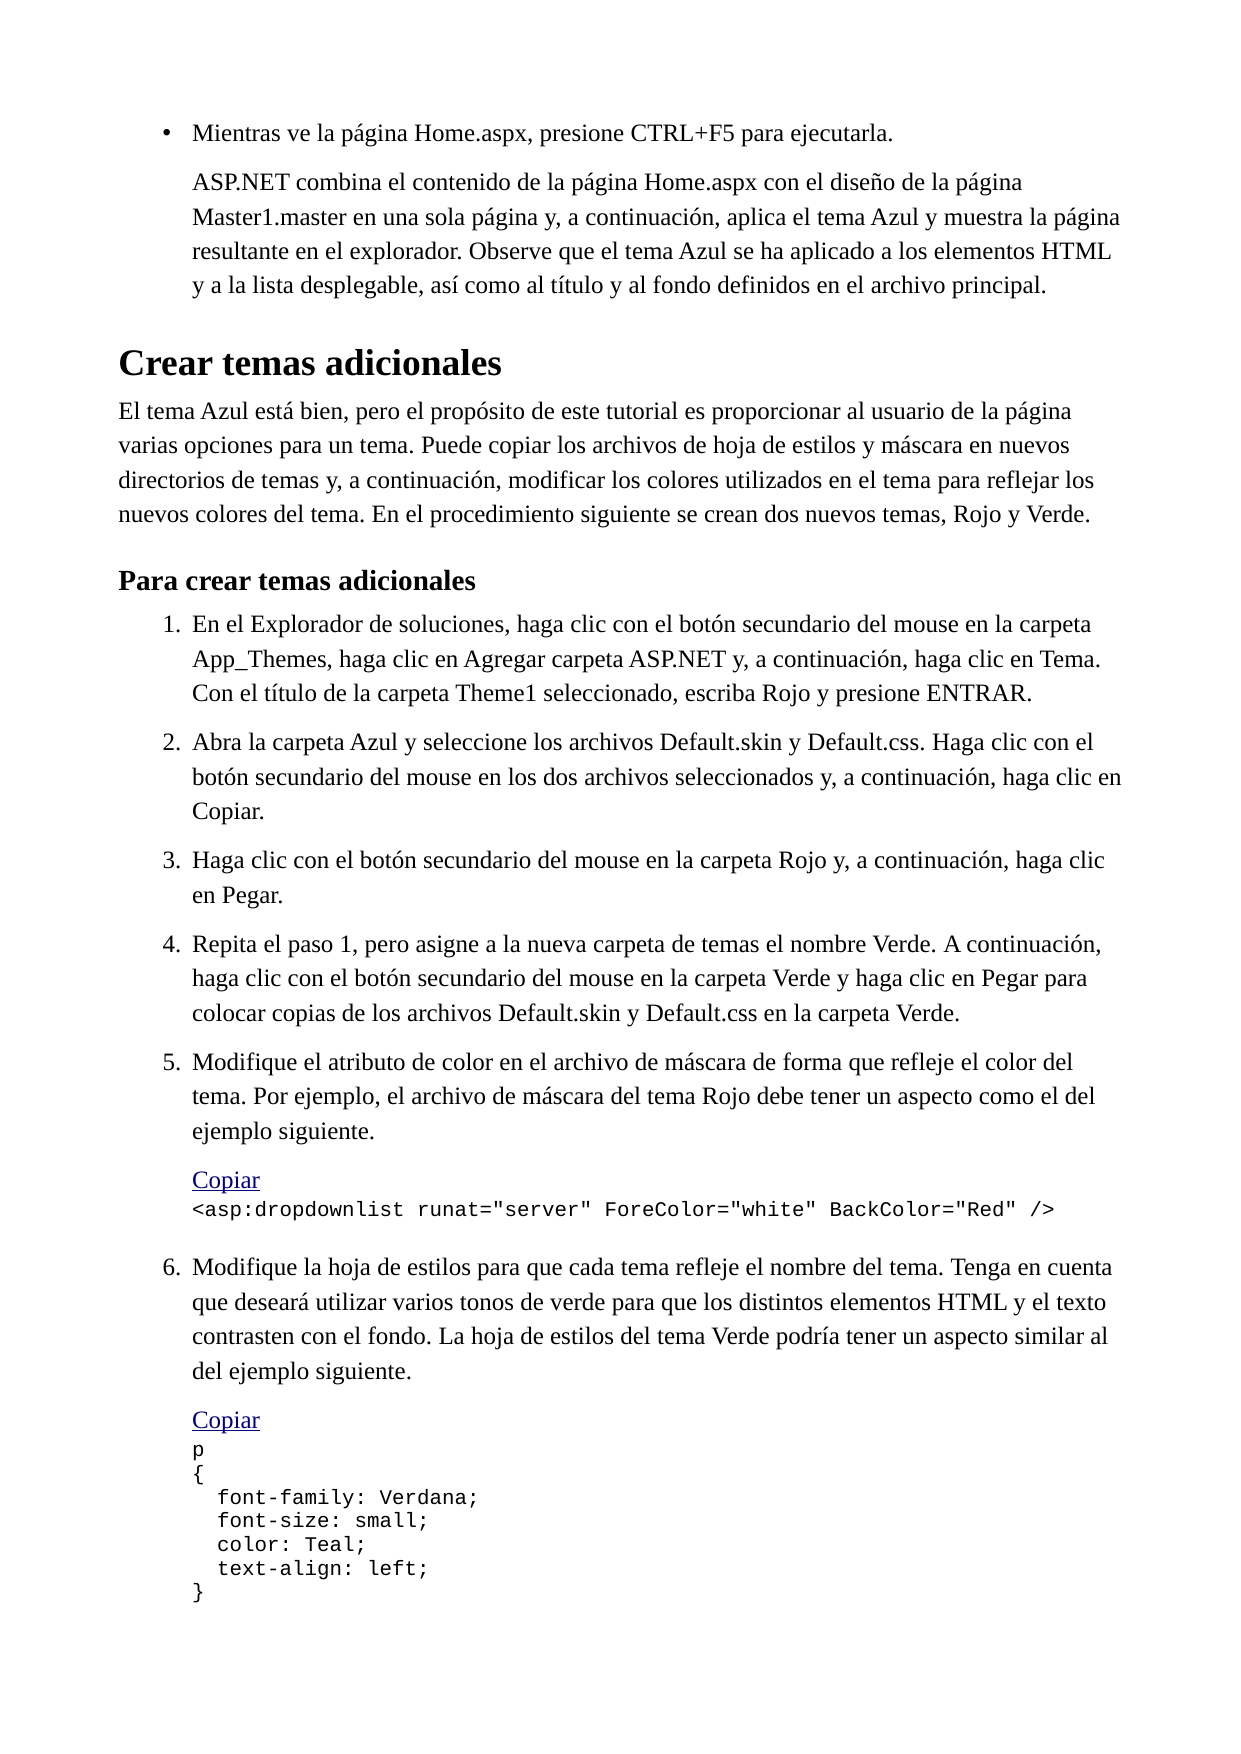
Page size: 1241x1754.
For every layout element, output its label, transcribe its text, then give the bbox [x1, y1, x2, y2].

list text-align: left; [162, 1558, 1122, 1581]
list p [162, 1439, 1122, 1463]
list Mientras ve la página Home.aspx, presione CTRL+F5 para ejecutarla. [162, 118, 1122, 147]
list Copiar [162, 1165, 1122, 1194]
list Modifique el atributo de color en el archivo de máscara de forma que refleje el color del tema. Por ejemplo, el archivo de máscara del tema Rojo debe tener un aspecto como el del ejemplo siguiente. [162, 1047, 1122, 1144]
list Copiar [162, 1405, 1122, 1434]
subtitle Crear temas adicionales [118, 341, 1122, 384]
text El tema Azul está bien, pero el propósito de este tutorial es proporcionar al usuario de la página varias opciones para un tema. Puede copiar los archivos de hoja de estilos y máscara en nuevos directorios de temas y, a continuación, modificar los colores utilizados en el tema para reflejar los nuevos colores del tema. En el procedimiento siguiente se crean dos nuevos temas, Rojo y Verde. [118, 396, 1122, 528]
list Modifique la hoja de estilos para que cada tema refleje el nombre del tema. Tenga en cuenta que deseará utilizar varios tonos de verde para que los distintos elementos HTML y el texto contrasten con el fondo. La hoja de estilos del tema Verde podría tener un aspecto similar al del ejemplo siguiente. [162, 1252, 1122, 1385]
list color: Teal; [162, 1534, 1122, 1558]
list font-family: Verdana; [162, 1487, 1122, 1510]
list En el Explorador de soluciones, haga clic con el botón secundario del mouse en la carpeta App_Themes, haga clic en Agregar carpeta ASP.NET y, a continuación, haga clic en Tema. Con el título de la carpeta Theme1 seleccionado, escriba Rojo y presione ENTRAR. [162, 609, 1122, 707]
list <asp:dropdownlist runat="server" ForeColor="white" BackColor="Red" /> [162, 1199, 1122, 1223]
list { [162, 1463, 1122, 1487]
list ASP.NET combina el contenido de la página Home.aspx con el diseño de la página Master1.master en una sola página y, a continuación, aplica el tema Azul y muestra la página resultante en el explorador. Observe que el tema Azul se ha aplicado a los elementos HTML y a la lista desplegable, así como al título y al fondo definidos en el archivo principal. [162, 167, 1122, 299]
list Repita el paso 1, pero asigne a la nueva carpeta de temas el nombre Verde. A continuación, haga clic con el botón secundario del mouse en la carpeta Verde y haga clic en Pegar para colocar copias de los archivos Default.skin y Default.css en la carpeta Verde. [162, 929, 1122, 1027]
list Abra la carpeta Azul y seleccione los archivos Default.skin y Default.css. Haga clic con el botón secundario del mouse en los dos archivos seleccionados y, a continuación, haga clic en Copiar. [162, 727, 1122, 825]
subtitle Para crear temas adicionales [118, 563, 1122, 597]
list font-size: small; [162, 1510, 1122, 1534]
list Haga clic con el botón secundario del mouse en la carpeta Rojo y, a continuación, haga clic en Pegar. [162, 845, 1122, 908]
list } [162, 1581, 1122, 1605]
